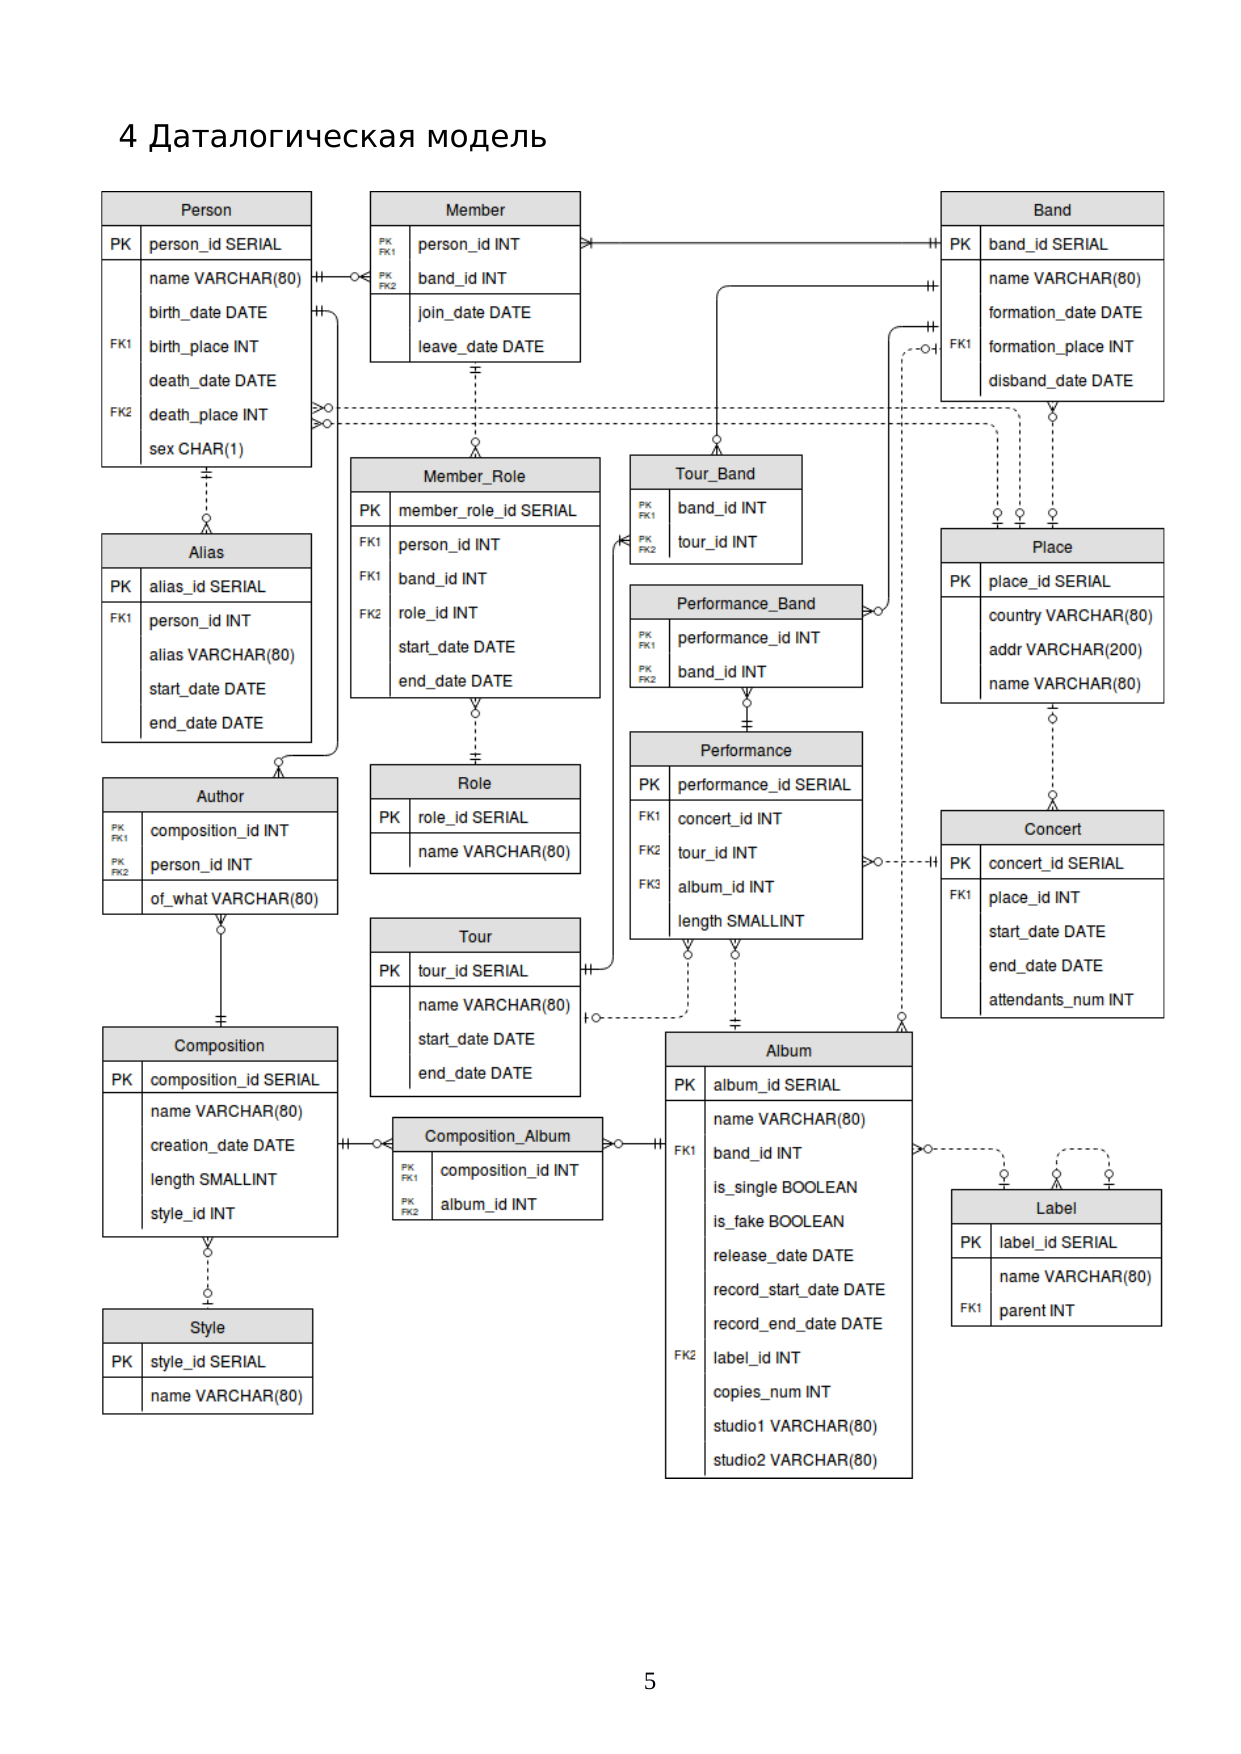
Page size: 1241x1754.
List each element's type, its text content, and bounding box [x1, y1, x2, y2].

subtitle 4 Даталогическая модель [118, 118, 1181, 154]
